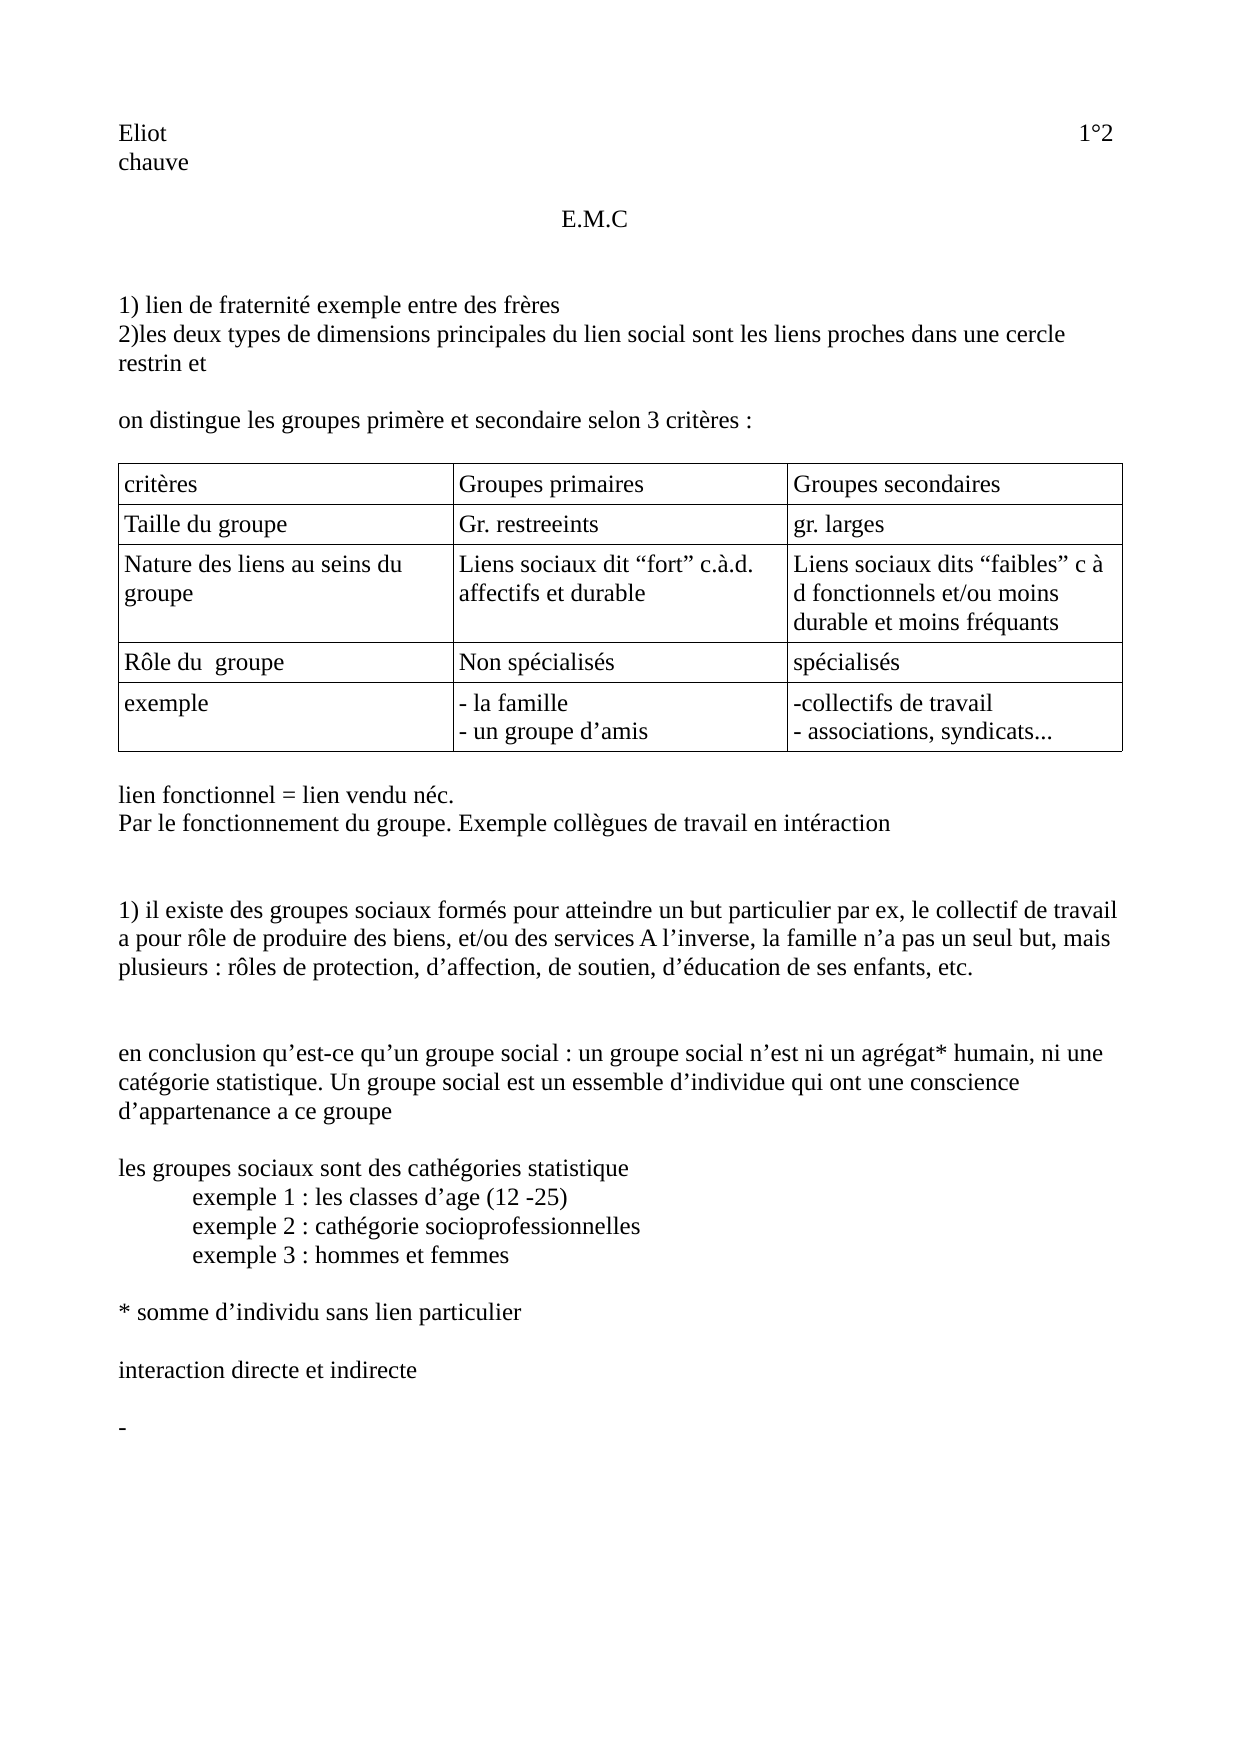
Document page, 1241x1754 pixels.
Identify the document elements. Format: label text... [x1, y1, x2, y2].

text exemple 1 : les classes d’age (12 -25) [118, 1182, 1122, 1211]
table_header critères [119, 464, 453, 503]
text chauve [118, 147, 1122, 176]
table_cell Liens sociaux dit “fort” c.à.d. affectifs et durable [454, 545, 787, 642]
text exemple 3 : hommes et femmes [118, 1240, 1122, 1268]
table_cell Nature des liens au seins du groupe [119, 545, 453, 642]
text Par le fonctionnement du groupe. Exemple collègues de travail en intéraction [118, 808, 1122, 837]
text 1) il existe des groupes sociaux formés pour atteindre un but particulier par ex, le collectif de travail a pour rôle de produire des biens, et/ou des services A l’inverse, la famille n’a pas un seul but, mais plusieurs : rôles de protection, d’affection, de soutien, d’éducation de ses enfants, etc. [118, 895, 1122, 981]
text Eliot 1°2 [118, 118, 1122, 147]
text interaction directe et indirecte [118, 1355, 1122, 1383]
text - [118, 1412, 1122, 1441]
text 1) lien de fraternité exemple entre des frères [118, 291, 1122, 319]
table_cell spécialisés [788, 643, 1122, 682]
table_cell exemple [119, 683, 453, 751]
table_cell Rôle du groupe [119, 643, 453, 682]
table_cell gr. larges [788, 505, 1122, 544]
text E.M.C [118, 204, 1122, 233]
text * somme d’individu sans lien particulier [118, 1297, 1122, 1326]
table_header Groupes secondaires [788, 464, 1122, 503]
table_cell - la famille - un groupe d’amis [454, 683, 787, 751]
text on distingue les groupes primère et secondaire selon 3 critères : [118, 406, 1122, 434]
text lien fonctionnel = lien vendu néc. [118, 780, 1122, 808]
table_header Groupes primaires [454, 464, 787, 503]
table_cell -collectifs de travail - associations, syndicats... [788, 683, 1122, 751]
text exemple 2 : cathégorie socioprofessionnelles [118, 1211, 1122, 1240]
table_cell Taille du groupe [119, 505, 453, 544]
text les groupes sociaux sont des cathégories statistique [118, 1153, 1122, 1182]
table_cell Liens sociaux dits “faibles” c à d fonctionnels et/ou moins durable et moins fréquants [788, 545, 1122, 642]
table_cell Non spécialisés [454, 643, 787, 682]
table_cell Gr. restreeints [454, 505, 787, 544]
text en conclusion qu’est-ce qu’un groupe social : un groupe social n’est ni un agrégat* humain, ni une catégorie statistique. Un groupe social est un essemble d’individue qui ont une conscience d’appartenance a ce groupe [118, 1038, 1122, 1125]
text 2)les deux types de dimensions principales du lien social sont les liens proches dans une cercle restrin et [118, 319, 1122, 377]
